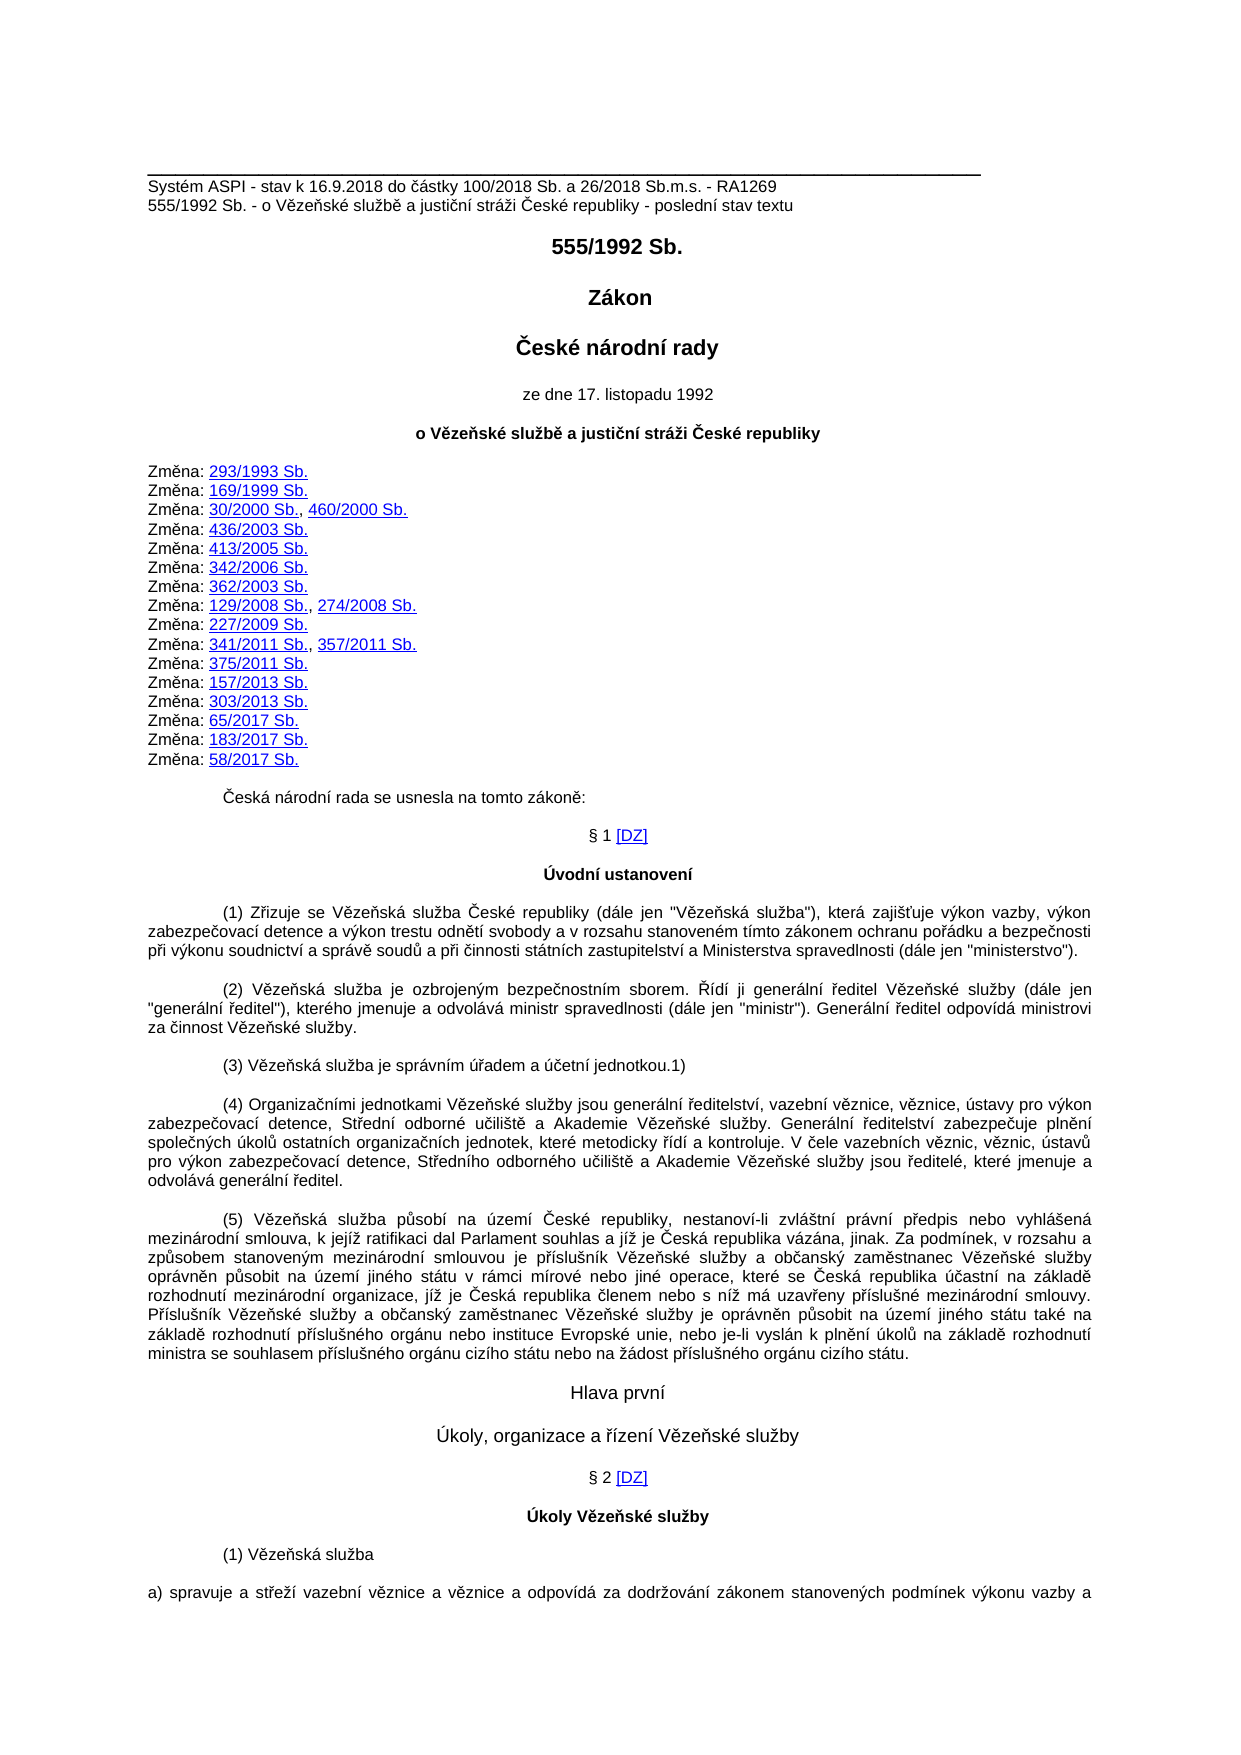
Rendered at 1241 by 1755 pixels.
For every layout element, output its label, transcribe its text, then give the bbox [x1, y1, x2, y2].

text (2) Vězeňská služba je ozbrojeným bezpečnostním sborem. Řídí ji generální ředitel Vězeňské služby (dále jen "generální ředitel"), kterého jmenuje a odvolává ministr spravedlnosti (dále jen "ministr"). Generální ředitel odpovídá ministrovi za činnost Vězeňské služby. [148, 979, 1093, 1037]
text a) spravuje a střeží vazební věznice a věznice a odpovídá za dodržování zákonem stanovených podmínek výkonu vazby a [148, 1583, 1093, 1602]
text Změna: 183/2017 Sb. [148, 730, 1093, 749]
text Úvodní ustanovení [148, 864, 1093, 883]
text § 1 [DZ] [148, 826, 1093, 845]
text (3) Vězeňská služba je správním úřadem a účetní jednotkou.1) [148, 1056, 1093, 1075]
text 555/1992 Sb. [148, 234, 1093, 259]
text Změna: 303/2013 Sb. [148, 692, 1093, 711]
text Úkoly, organizace a řízení Vězeňské služby [148, 1425, 1093, 1447]
text Systém ASPI - stav k 16.9.2018 do částky 100/2018 Sb. a 26/2018 Sb.m.s. - RA1269 [148, 176, 1093, 196]
text Změna: 169/1999 Sb. [148, 481, 1093, 500]
text Změna: 436/2003 Sb. [148, 519, 1093, 538]
text Změna: 413/2005 Sb. [148, 538, 1093, 558]
text Česká národní rada se usnesla na tomto zákoně: [148, 788, 1093, 807]
text České národní rady [148, 335, 1093, 360]
text Změna: 65/2017 Sb. [148, 711, 1093, 730]
text o Vězeňské službě a justiční stráži České republiky [148, 423, 1093, 443]
text ze dne 17. listopadu 1992 [148, 385, 1093, 404]
text § 2 [DZ] [148, 1468, 1093, 1487]
text Hlava první [148, 1382, 1093, 1403]
text 555/1992 Sb. - o Vězeňské službě a justiční stráži České republiky - poslední stav textu [148, 196, 1093, 215]
text Změna: 58/2017 Sb. [148, 749, 1093, 768]
text (1) Vězeňská služba [148, 1545, 1093, 1564]
text (1) Zřizuje se Vězeňská služba České republiky (dále jen "Vězeňská služba"), která zajišťuje výkon vazby, výkon zabezpečovací detence a výkon trestu odnětí svobody a v rozsahu stanoveném tímto zákonem ochranu pořádku a bezpečnosti při výkonu soudnictví a správě soudů a při činnosti státních zastupitelství a Ministerstva spravedlnosti (dále jen "ministerstvo"). [148, 903, 1093, 960]
text Zákon [148, 284, 1093, 309]
text Změna: 341/2011 Sb., 357/2011 Sb. [148, 634, 1093, 653]
text Změna: 129/2008 Sb., 274/2008 Sb. [148, 596, 1093, 615]
text (4) Organizačními jednotkami Vězeňské služby jsou generální ředitelství, vazební věznice, věznice, ústavy pro výkon zabezpečovací detence, Střední odborné učiliště a Akademie Vězeňské služby. Generální ředitelství zabezpečuje plnění společných úkolů ostatních organizačních jednotek, které metodicky řídí a kontroluje. V čele vazebních věznic, věznic, ústavů pro výkon zabezpečovací detence, Středního odborného učiliště a Akademie Vězeňské služby jsou ředitelé, které jmenuje a odvolává generální ředitel. [148, 1094, 1093, 1190]
text Změna: 293/1993 Sb. [148, 462, 1093, 481]
text Změna: 342/2006 Sb. [148, 558, 1093, 577]
text Změna: 30/2000 Sb., 460/2000 Sb. [148, 500, 1093, 519]
text ____________________________________________________________ [148, 148, 1093, 176]
text Změna: 227/2009 Sb. [148, 615, 1093, 634]
text Změna: 362/2003 Sb. [148, 577, 1093, 596]
text Změna: 375/2011 Sb. [148, 653, 1093, 673]
text Změna: 157/2013 Sb. [148, 673, 1093, 692]
text (5) Vězeňská služba působí na území České republiky, nestanoví-li zvláštní právní předpis nebo vyhlášená mezinárodní smlouva, k jejíž ratifikaci dal Parlament souhlas a jíž je Česká republika vázána, jinak. Za podmínek, v rozsahu a způsobem stanoveným mezinárodní smlouvou je příslušník Vězeňské služby a občanský zaměstnanec Vězeňské služby oprávněn působit na území jiného státu v rámci mírové nebo jiné operace, které se Česká republika účastní na základě rozhodnutí mezinárodní organizace, jíž je Česká republika členem nebo s níž má uzavřeny příslušné mezinárodní smlouvy. Příslušník Vězeňské služby a občanský zaměstnanec Vězeňské služby je oprávněn působit na území jiného státu také na základě rozhodnutí příslušného orgánu nebo instituce Evropské unie, nebo je-li vyslán k plnění úkolů na základě rozhodnutí ministra se souhlasem příslušného orgánu cizího státu nebo na žádost příslušného orgánu cizího státu. [148, 1209, 1093, 1363]
text Úkoly Vězeňské služby [148, 1506, 1093, 1526]
